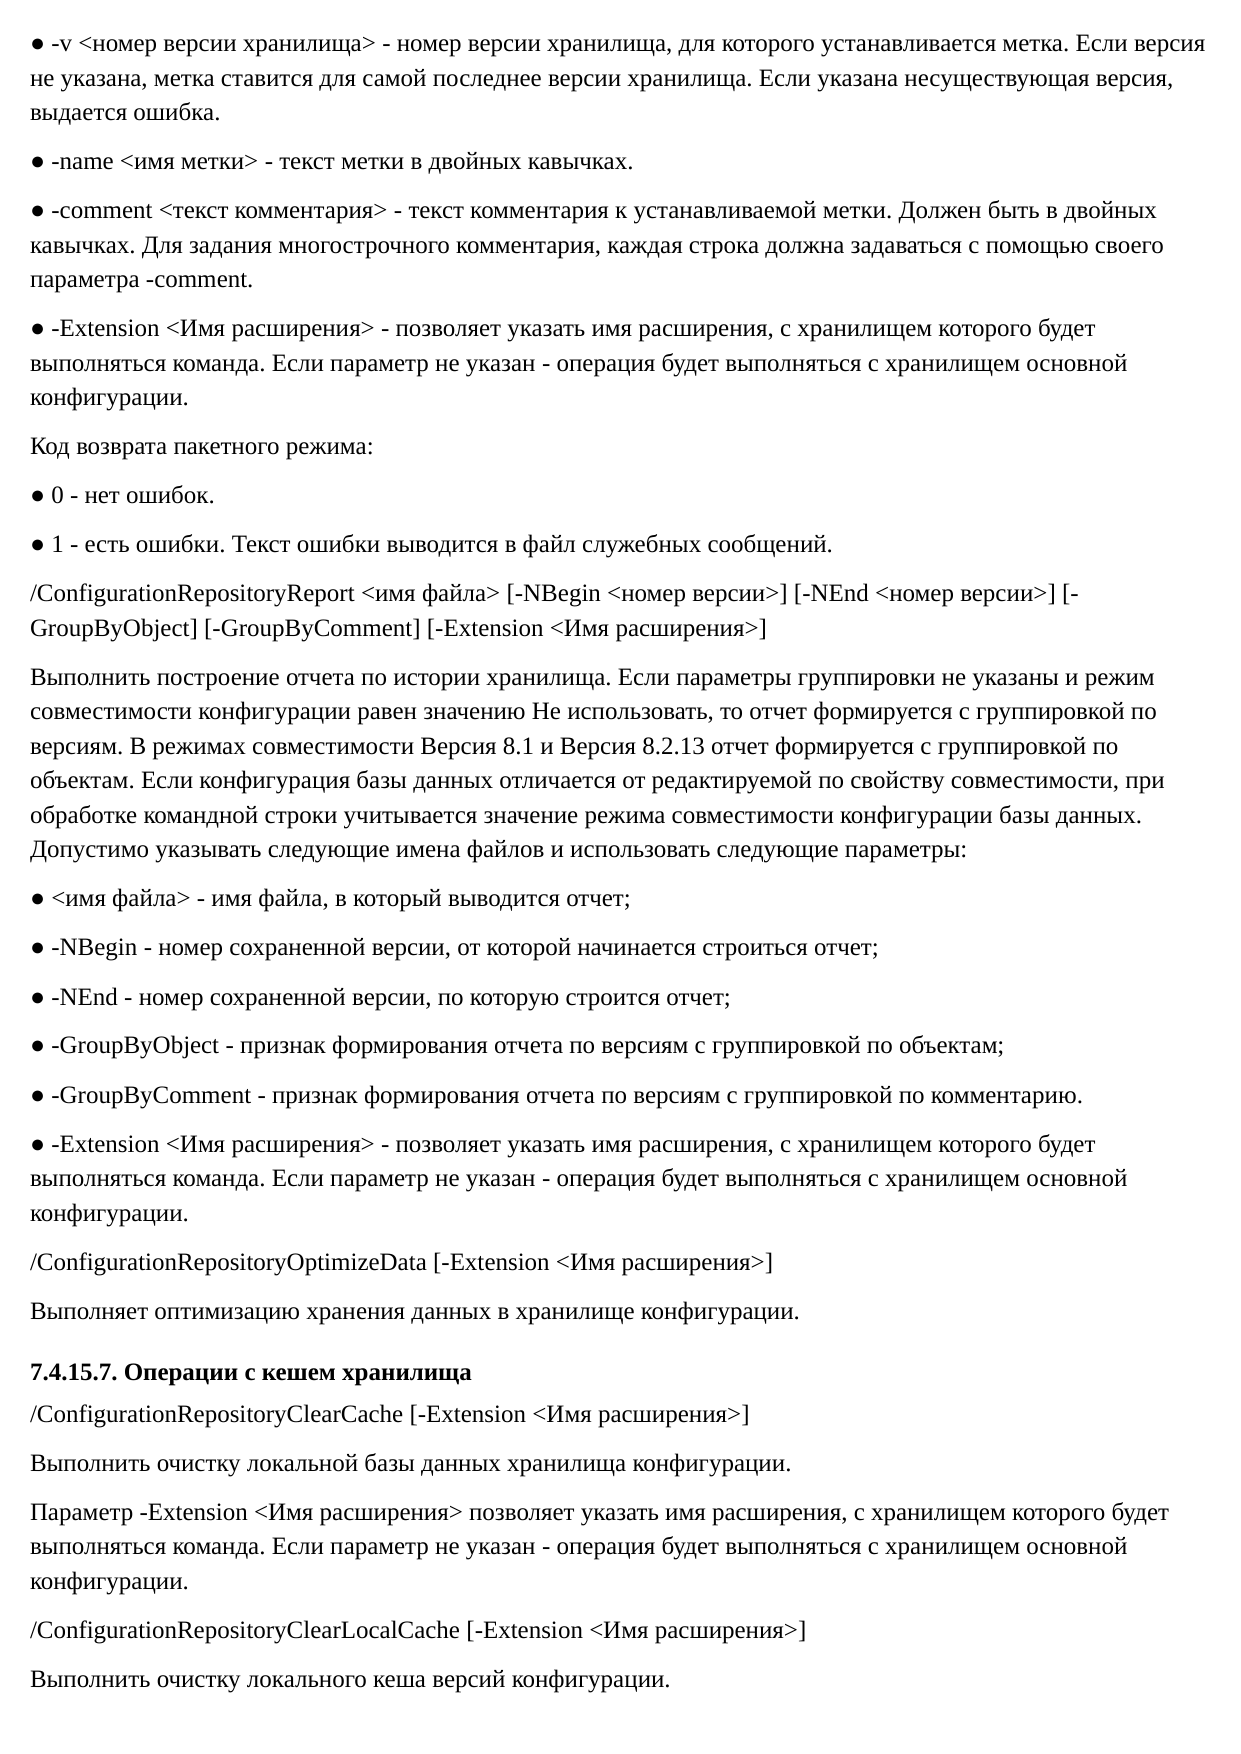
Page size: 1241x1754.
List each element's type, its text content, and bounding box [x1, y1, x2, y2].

text ● 1 ‑ есть ошибки. Текст ошибки выводится в файл служебных сообщений. [30, 529, 1211, 558]
text Код возврата пакетного режима: [30, 431, 1211, 460]
text Выполнить очистку локальной базы данных хранилища конфигурации. [30, 1448, 1211, 1476]
text ● -name <имя метки> ‑ текст метки в двойных кавычках. [30, 146, 1211, 175]
text Выполнить очистку локального кеша версий конфигурации. [30, 1664, 1211, 1693]
text ● -NBegin ‑ номер сохраненной версии, от которой начинается строиться отчет; [30, 932, 1211, 961]
text ● 0 ‑ нет ошибок. [30, 480, 1211, 509]
text ● -v <номер версии хранилища> ‑ номер версии хранилища, для которого устанавливается метка. Если версия не указана, метка ставится для самой последнее версии хранилища. Если указана несуществующая версия, выдается ошибка. [30, 28, 1211, 126]
text ● <имя файла> ‑ имя файла, в который выводится отчет; [30, 883, 1211, 912]
text ● -NEnd ‑ номер сохраненной версии, по которую строится отчет; [30, 982, 1211, 1010]
text ● -comment <текст комментария> ‑ текст комментария к устанавливаемой метки. Должен быть в двойных кавычках. Для задания многострочного комментария, каждая строка должна задаваться с помощью своего параметра -comment. [30, 195, 1211, 293]
text ● -Extension <Имя расширения> ‑ позволяет указать имя расширения, с хранилищем которого будет выполняться команда. Если параметр не указан ‑ операция будет выполняться с хранилищем основной конфигурации. [30, 313, 1211, 411]
text /ConfigurationRepositoryReport <имя файла> [-NBegin <номер версии>] [-NEnd <номер версии>] [-GroupByObject] [-GroupByComment] [-Extension <Имя расширения>] [30, 578, 1211, 642]
text Параметр -Extension <Имя расширения> позволяет указать имя расширения, с хранилищем которого будет выполняться команда. Если параметр не указан ‑ операция будет выполняться с хранилищем основной конфигурации. [30, 1497, 1211, 1594]
text /ConfigurationRepositoryClearLocalCache [-Extension <Имя расширения>] [30, 1615, 1211, 1643]
text ● -GroupByObject ‑ признак формирования отчета по версиям с группировкой по объектам; [30, 1031, 1211, 1059]
text ● -Extension <Имя расширения> ‑ позволяет указать имя расширения, с хранилищем которого будет выполняться команда. Если параметр не указан ‑ операция будет выполняться с хранилищем основной конфигурации. [30, 1129, 1211, 1226]
text Выполнить построение отчета по истории хранилища. Если параметры группировки не указаны и режим совместимости конфигурации равен значению Не использовать, то отчет формируется с группировкой по версиям. В режимах совместимости Версия 8.1 и Версия 8.2.13 отчет формируется с группировкой по объектам. Если конфигурация базы данных отличается от редактируемой по свойству совместимости, при обработке командной строки учитывается значение режима совместимости конфигурации базы данных. Допустимо указывать следующие имена файлов и использовать следующие параметры: [30, 662, 1211, 863]
text ● -GroupByComment ‑ признак формирования отчета по версиям с группировкой по комментарию. [30, 1080, 1211, 1108]
text /ConfigurationRepositoryClearCache [-Extension <Имя расширения>] [30, 1399, 1211, 1427]
text Выполняет оптимизацию хранения данных в хранилище конфигурации. [30, 1296, 1211, 1324]
subtitle 7.4.15.7. Операции с кешем хранилища [30, 1357, 1211, 1386]
text /ConfigurationRepositoryOptimizeData [-Extension <Имя расширения>] [30, 1247, 1211, 1276]
